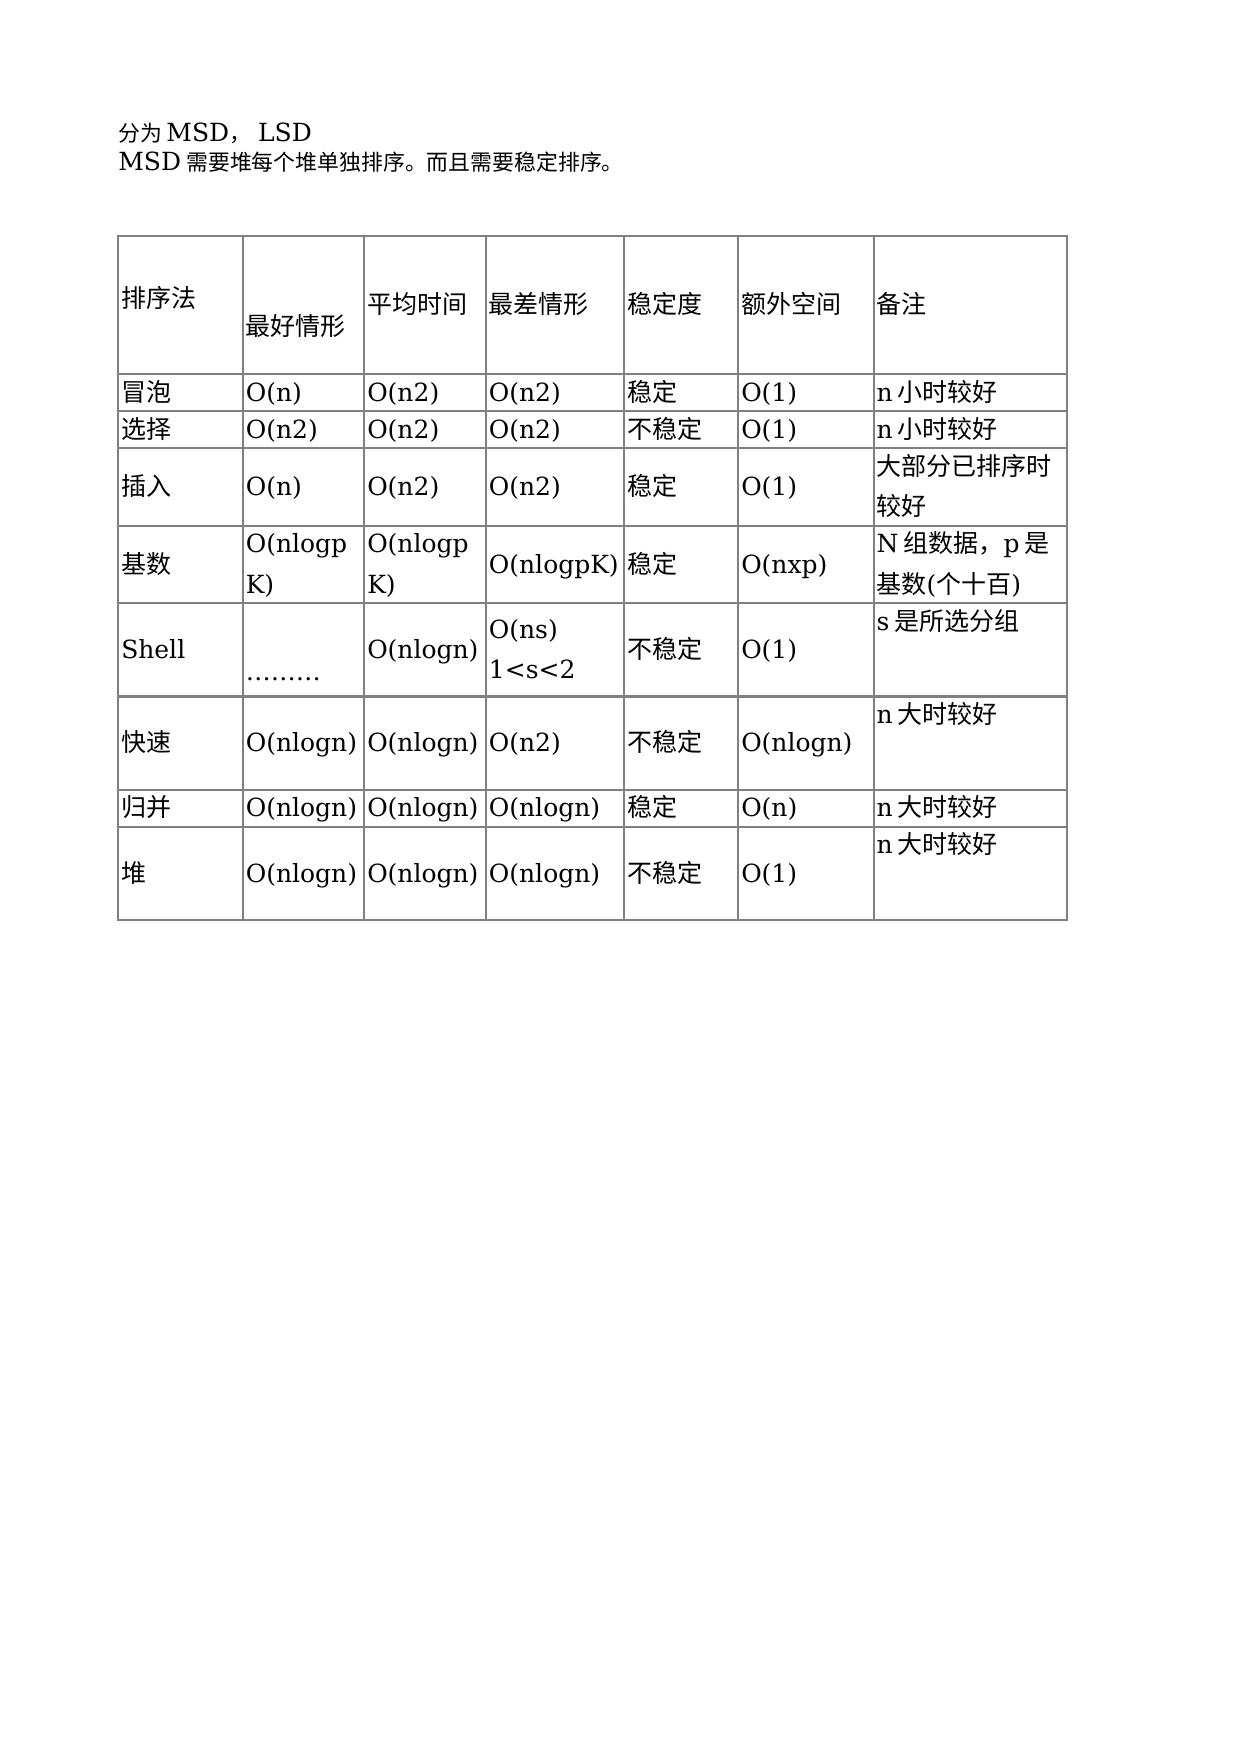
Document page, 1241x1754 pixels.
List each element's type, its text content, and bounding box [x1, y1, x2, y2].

table_cell 选择 [119, 412, 242, 447]
table_cell O(n2) [244, 412, 363, 447]
table_cell 稳定 [625, 449, 737, 524]
table_cell ……… [244, 604, 363, 695]
table_header 最差情形 [487, 237, 623, 373]
table_cell 归并 [119, 791, 242, 826]
table_cell O(ns) 1<s<2 [487, 604, 623, 695]
table_cell O(nlogn) [365, 604, 485, 695]
table_cell O(n2) [487, 449, 623, 524]
table_cell O(nlogn) [487, 791, 623, 826]
table_cell O(n2) [487, 375, 623, 410]
table_cell N组数据，p是基数(个十百) [875, 527, 1066, 602]
table_cell O(nlogn) [365, 828, 485, 919]
table_cell O(nlogn) [244, 698, 363, 789]
table_cell O(nlogn) [365, 698, 485, 789]
table_cell O(nxp) [739, 527, 873, 602]
text MSD需要堆每个堆单独排序。而且需要稳定排序。 [118, 147, 1122, 176]
table_header 最好情形 [244, 237, 363, 373]
table_cell O(n2) [365, 449, 485, 524]
table_header 备注 [875, 237, 1066, 373]
table_cell O(nlogn) [244, 791, 363, 826]
text 分为MSD， LSD [118, 118, 1122, 147]
table_cell O(nlogn) [244, 828, 363, 919]
table_cell O(nlogpK) [365, 527, 485, 602]
table_cell 基数 [119, 527, 242, 602]
table_cell O(n2) [365, 375, 485, 410]
table_cell 不稳定 [625, 698, 737, 789]
table_cell 插入 [119, 449, 242, 524]
table_cell O(nlogpK) [487, 527, 623, 602]
table_cell 稳定 [625, 527, 737, 602]
table_cell 不稳定 [625, 604, 737, 695]
table_header 额外空间 [739, 237, 873, 373]
table_cell O(nlogn) [365, 791, 485, 826]
table_cell O(n2) [487, 412, 623, 447]
table_cell 快速 [119, 698, 242, 789]
table_header 平均时间 [365, 237, 485, 373]
table_cell O(nlogn) [739, 698, 873, 789]
table_header 排序法 [119, 237, 242, 373]
table_cell n大时较好 [875, 791, 1066, 826]
table_cell O(nlogpK) [244, 527, 363, 602]
table_cell O(nlogn) [487, 828, 623, 919]
table_cell 堆 [119, 828, 242, 919]
table_header 稳定度 [625, 237, 737, 373]
table_cell O(1) [739, 412, 873, 447]
table_cell O(n) [739, 791, 873, 826]
table_cell n大时较好 [875, 698, 1066, 789]
table_cell O(1) [739, 828, 873, 919]
table_cell O(n2) [365, 412, 485, 447]
table_cell O(1) [739, 449, 873, 524]
table_cell O(n) [244, 449, 363, 524]
table_cell 大部分已排序时较好 [875, 449, 1066, 524]
table_cell n小时较好 [875, 412, 1066, 447]
table_cell n小时较好 [875, 375, 1066, 410]
table_cell O(n) [244, 375, 363, 410]
table_cell s是所选分组 [875, 604, 1066, 695]
table_cell O(n2) [487, 698, 623, 789]
table_cell 不稳定 [625, 828, 737, 919]
table_cell O(1) [739, 375, 873, 410]
table_cell 稳定 [625, 791, 737, 826]
table_cell 稳定 [625, 375, 737, 410]
table_cell 冒泡 [119, 375, 242, 410]
table_cell Shell [119, 604, 242, 695]
table_cell 不稳定 [625, 412, 737, 447]
table_cell O(1) [739, 604, 873, 695]
table_cell n大时较好 [875, 828, 1066, 919]
